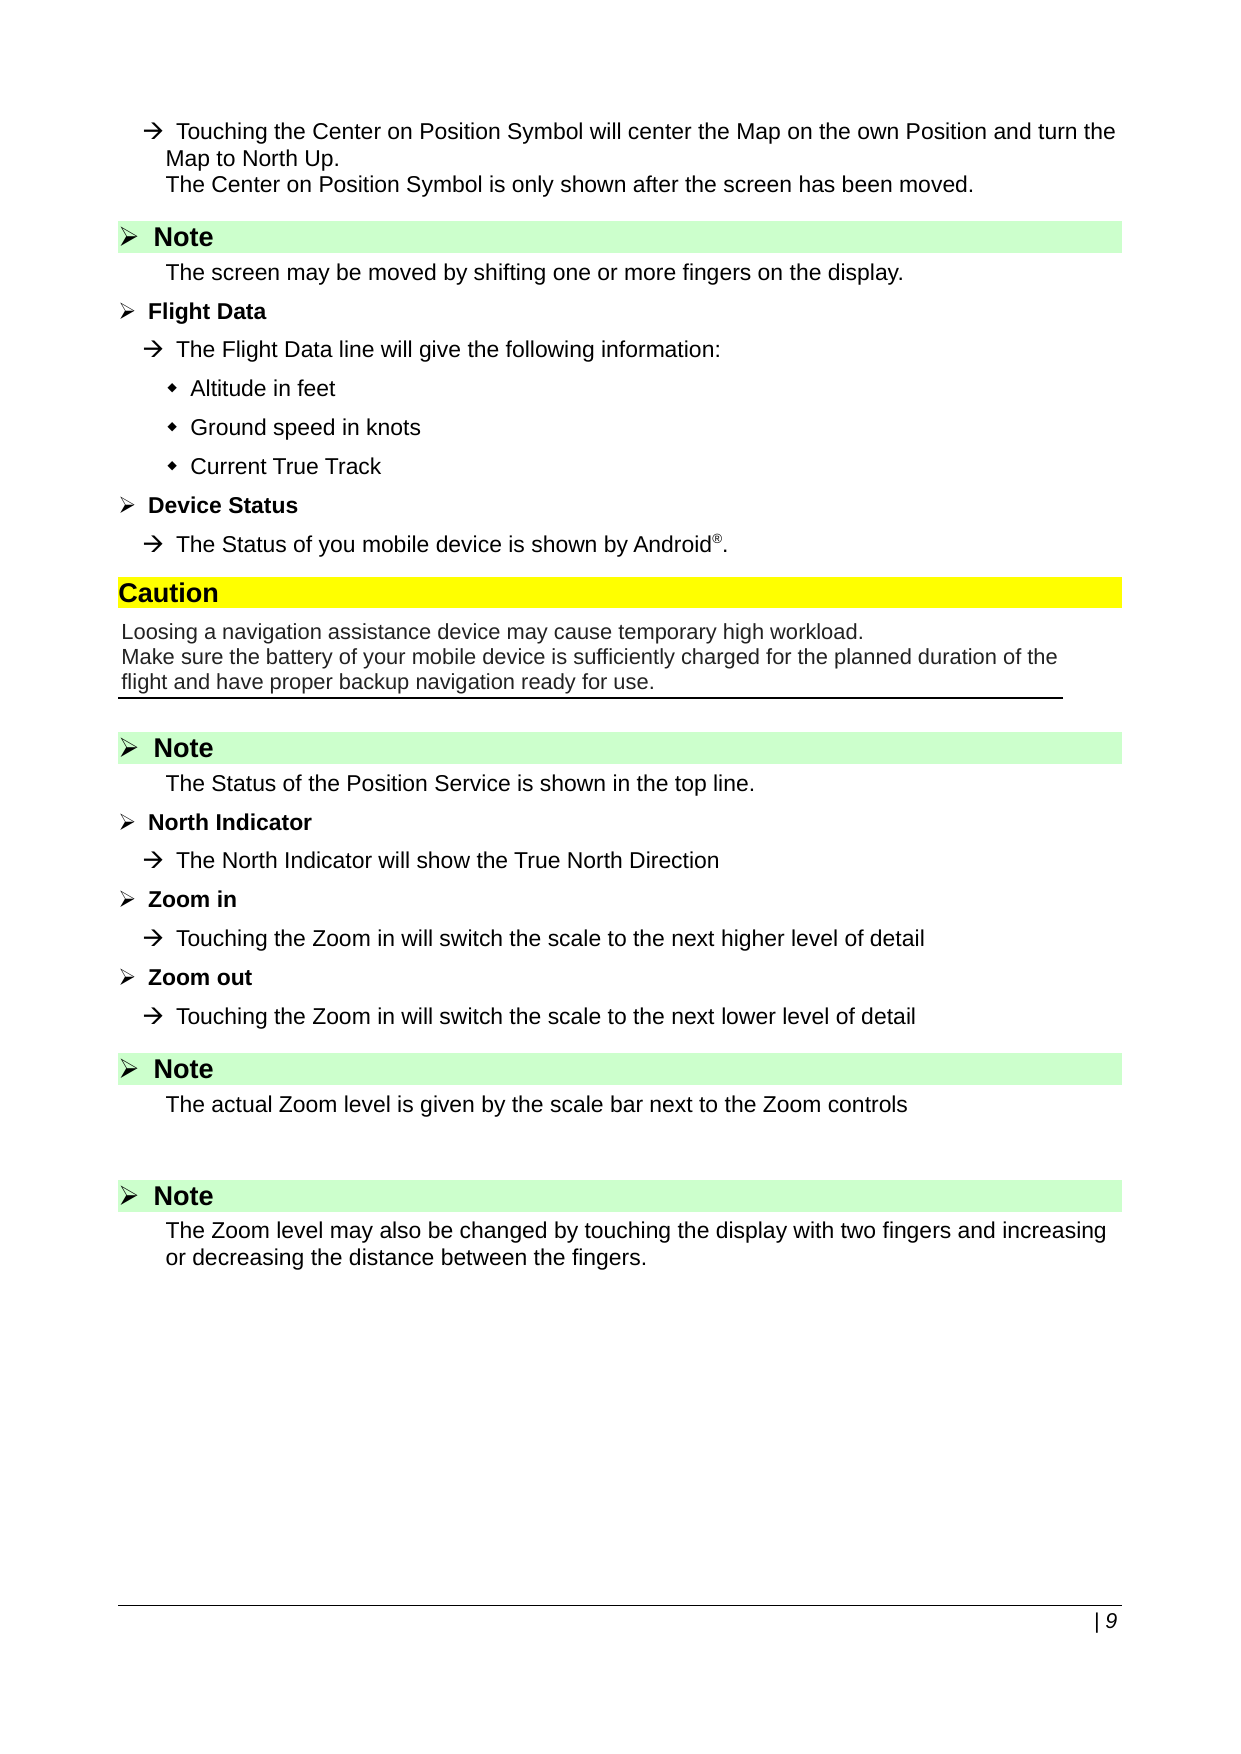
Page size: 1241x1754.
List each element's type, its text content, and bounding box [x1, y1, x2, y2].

subtitle Current True Track [165, 453, 1122, 479]
subtitle Note [118, 1053, 1122, 1085]
subtitle The actual Zoom level is given by the scale bar next to the Zoom controls [142, 1091, 1122, 1117]
subtitle The Status of the Position Service is shown in the top line. [142, 770, 1122, 796]
subtitle Caution [118, 577, 1122, 608]
subtitle Flight Data [118, 298, 1122, 324]
subtitle Ground speed in knots [165, 414, 1122, 441]
subtitle The North Indicator will show the True North Direction [142, 847, 1122, 874]
subtitle Device Status [118, 492, 1122, 518]
subtitle Zoom in [118, 886, 1122, 913]
subtitle Touching the Center on Position Symbol will center the Map on the own Position and turn the Map to North Up. The Center on Position Symbol is only shown after the screen has been moved. [142, 118, 1122, 197]
subtitle Zoom out [118, 964, 1122, 990]
subtitle The Status of you mobile device is shown by Android®. [142, 531, 1122, 557]
subtitle Note [118, 732, 1122, 764]
subtitle Touching the Zoom in will switch the scale to the next higher level of detail [142, 925, 1122, 951]
subtitle Touching the Zoom in will switch the scale to the next lower level of detail [142, 1003, 1122, 1029]
subtitle North Indicator [118, 808, 1122, 835]
subtitle Altitude in feet [165, 375, 1122, 402]
subtitle The screen may be moved by shifting one or more fingers on the display. [142, 259, 1122, 285]
text Loosing a navigation assistance device may cause temporary high workload. Make sure the battery of your mobile device is sufficiently charged for the planned duration of the flight and have proper backup navigation ready for use. [118, 616, 1063, 697]
subtitle The Flight Data line will give the following information: [142, 336, 1122, 363]
subtitle The Zoom level may also be changed by touching the display with two fingers and increasing or decreasing the distance between the fingers. [142, 1217, 1122, 1270]
subtitle Note [118, 221, 1122, 253]
subtitle Note [118, 1180, 1122, 1212]
